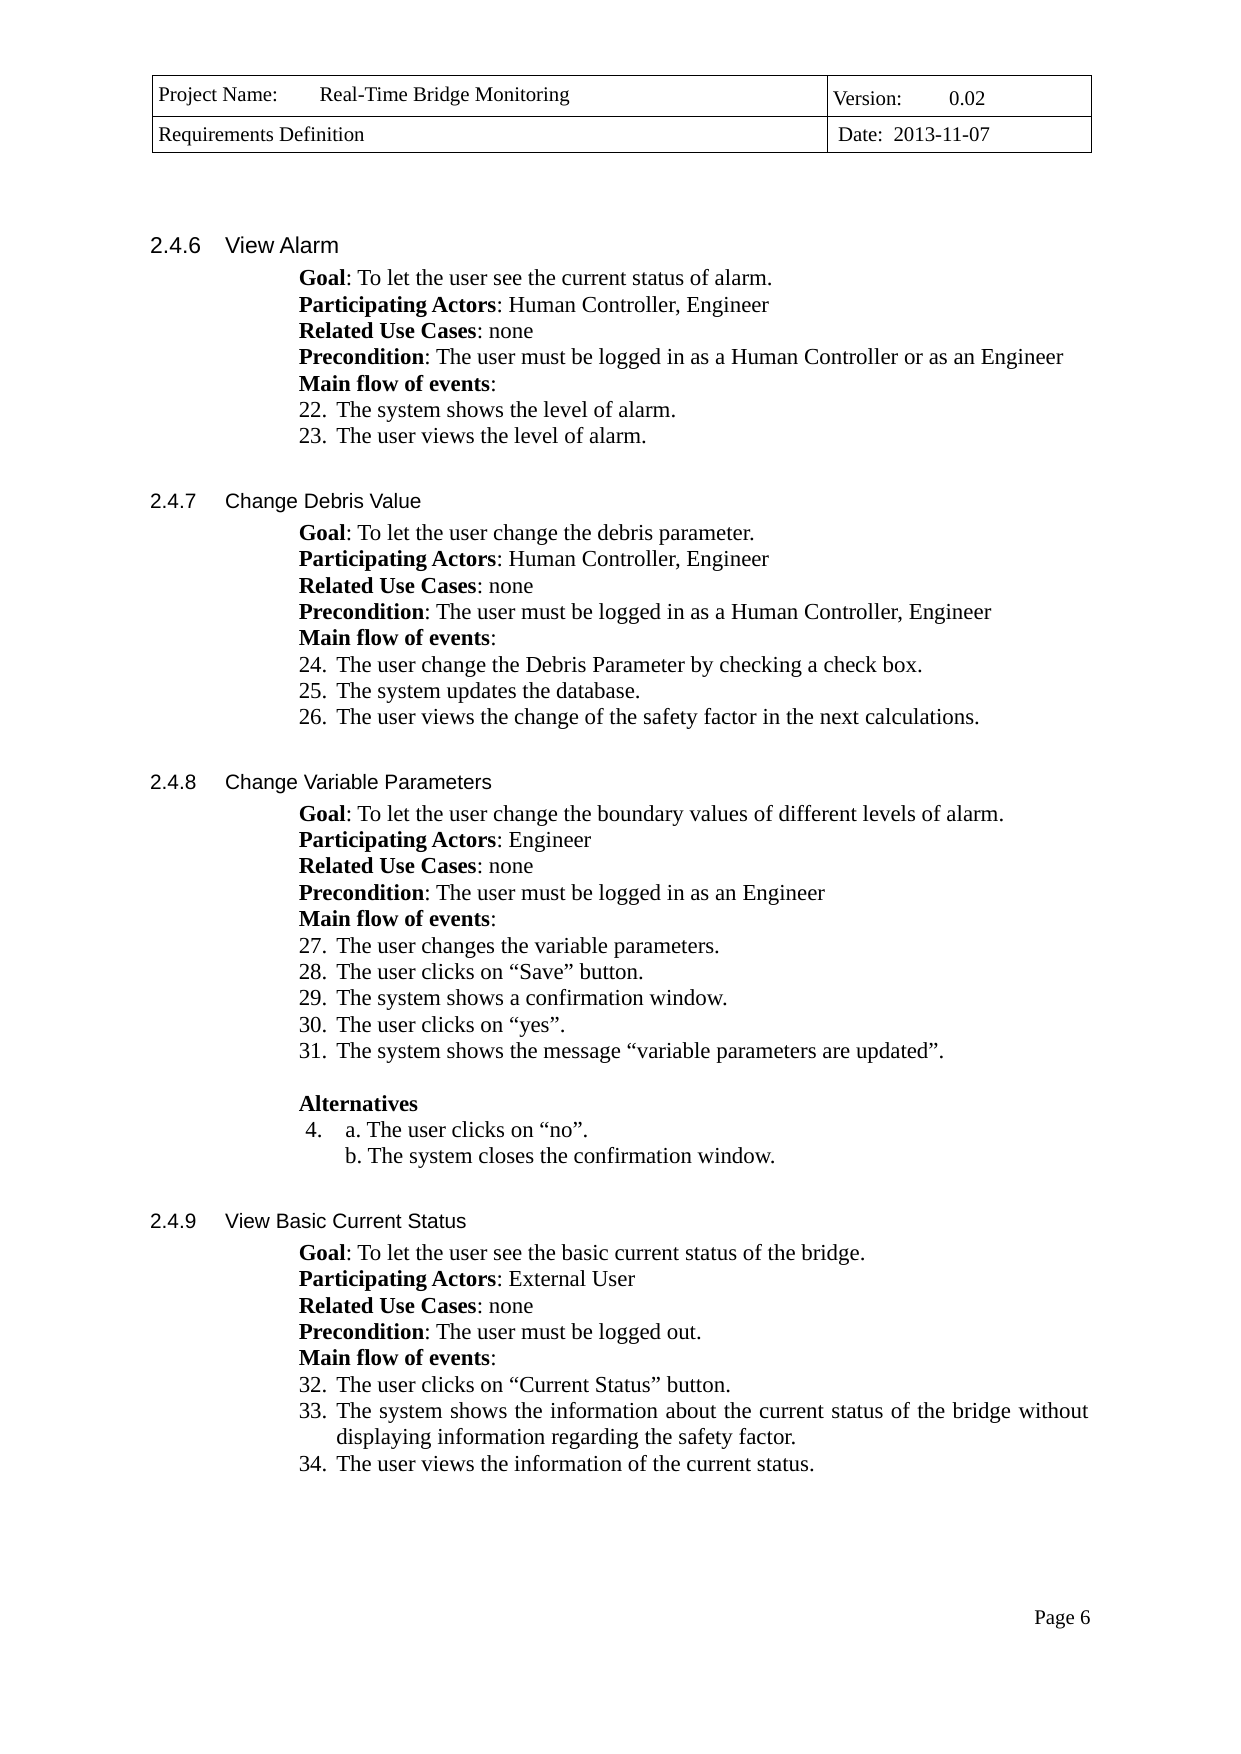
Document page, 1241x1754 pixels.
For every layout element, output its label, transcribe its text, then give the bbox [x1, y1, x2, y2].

list Precondition: The user must be logged in as a Human Controller, Engineer [261, 598, 1090, 624]
list Goal: To let the user change the boundary values of different levels of alarm. [261, 800, 1090, 826]
list The system shows the message “variable parameters are updated”. [298, 1037, 1090, 1063]
list Goal: To let the user see the current status of alarm. [261, 264, 1090, 291]
list The system shows the information about the current status of the bridge without displaying information regarding the safety factor. [298, 1397, 1090, 1450]
list Precondition: The user must be logged out. [261, 1318, 1090, 1344]
list The system shows a confirmation window. [298, 984, 1090, 1011]
list The user clicks on “Current Status” button. [298, 1371, 1090, 1397]
list The user views the change of the safety factor in the next calculations. [298, 703, 1090, 730]
list Main flow of events: [261, 624, 1090, 651]
list Main flow of events: [261, 370, 1090, 396]
list Related Use Cases: none [261, 853, 1090, 879]
subtitle View Basic Current Status [150, 1208, 1090, 1233]
list Related Use Cases: none [261, 317, 1090, 343]
subtitle View Alarm [150, 232, 1090, 258]
list The system shows the level of alarm. [298, 396, 1090, 422]
list The system updates the database. [298, 677, 1090, 703]
list Participating Actors: Human Controller, Engineer [261, 291, 1090, 317]
list Precondition: The user must be logged in as a Human Controller or as an Engineer [261, 343, 1090, 370]
list Main flow of events: [261, 1344, 1090, 1371]
list The user views the level of alarm. [298, 422, 1090, 449]
list Related Use Cases: none [261, 1292, 1090, 1318]
list Goal: To let the user see the basic current status of the bridge. [261, 1239, 1090, 1265]
list The user clicks on “yes”. [298, 1011, 1090, 1037]
list The user views the information of the current status. [298, 1450, 1090, 1476]
list Participating Actors: Human Controller, Engineer [261, 545, 1090, 572]
list Participating Actors: External User [261, 1265, 1090, 1292]
list Alternatives [261, 1090, 1090, 1116]
list Precondition: The user must be logged in as an Engineer [261, 879, 1090, 905]
list The user clicks on “Save” button. [298, 958, 1090, 984]
list The user change the Debris Parameter by checking a check box. [298, 651, 1090, 677]
subtitle Change Variable Parameters [150, 769, 1090, 794]
list Main flow of events: [261, 905, 1090, 932]
list The user changes the variable parameters. [298, 932, 1090, 958]
list Related Use Cases: none [261, 572, 1090, 598]
list Goal: To let the user change the debris parameter. [261, 519, 1090, 545]
subtitle Change Debris Value [150, 488, 1090, 513]
list b. The system closes the confirmation window. [187, 1142, 1090, 1169]
list Participating Actors: Engineer [261, 826, 1090, 853]
list 4. a. The user clicks on “no”. [187, 1116, 1090, 1142]
